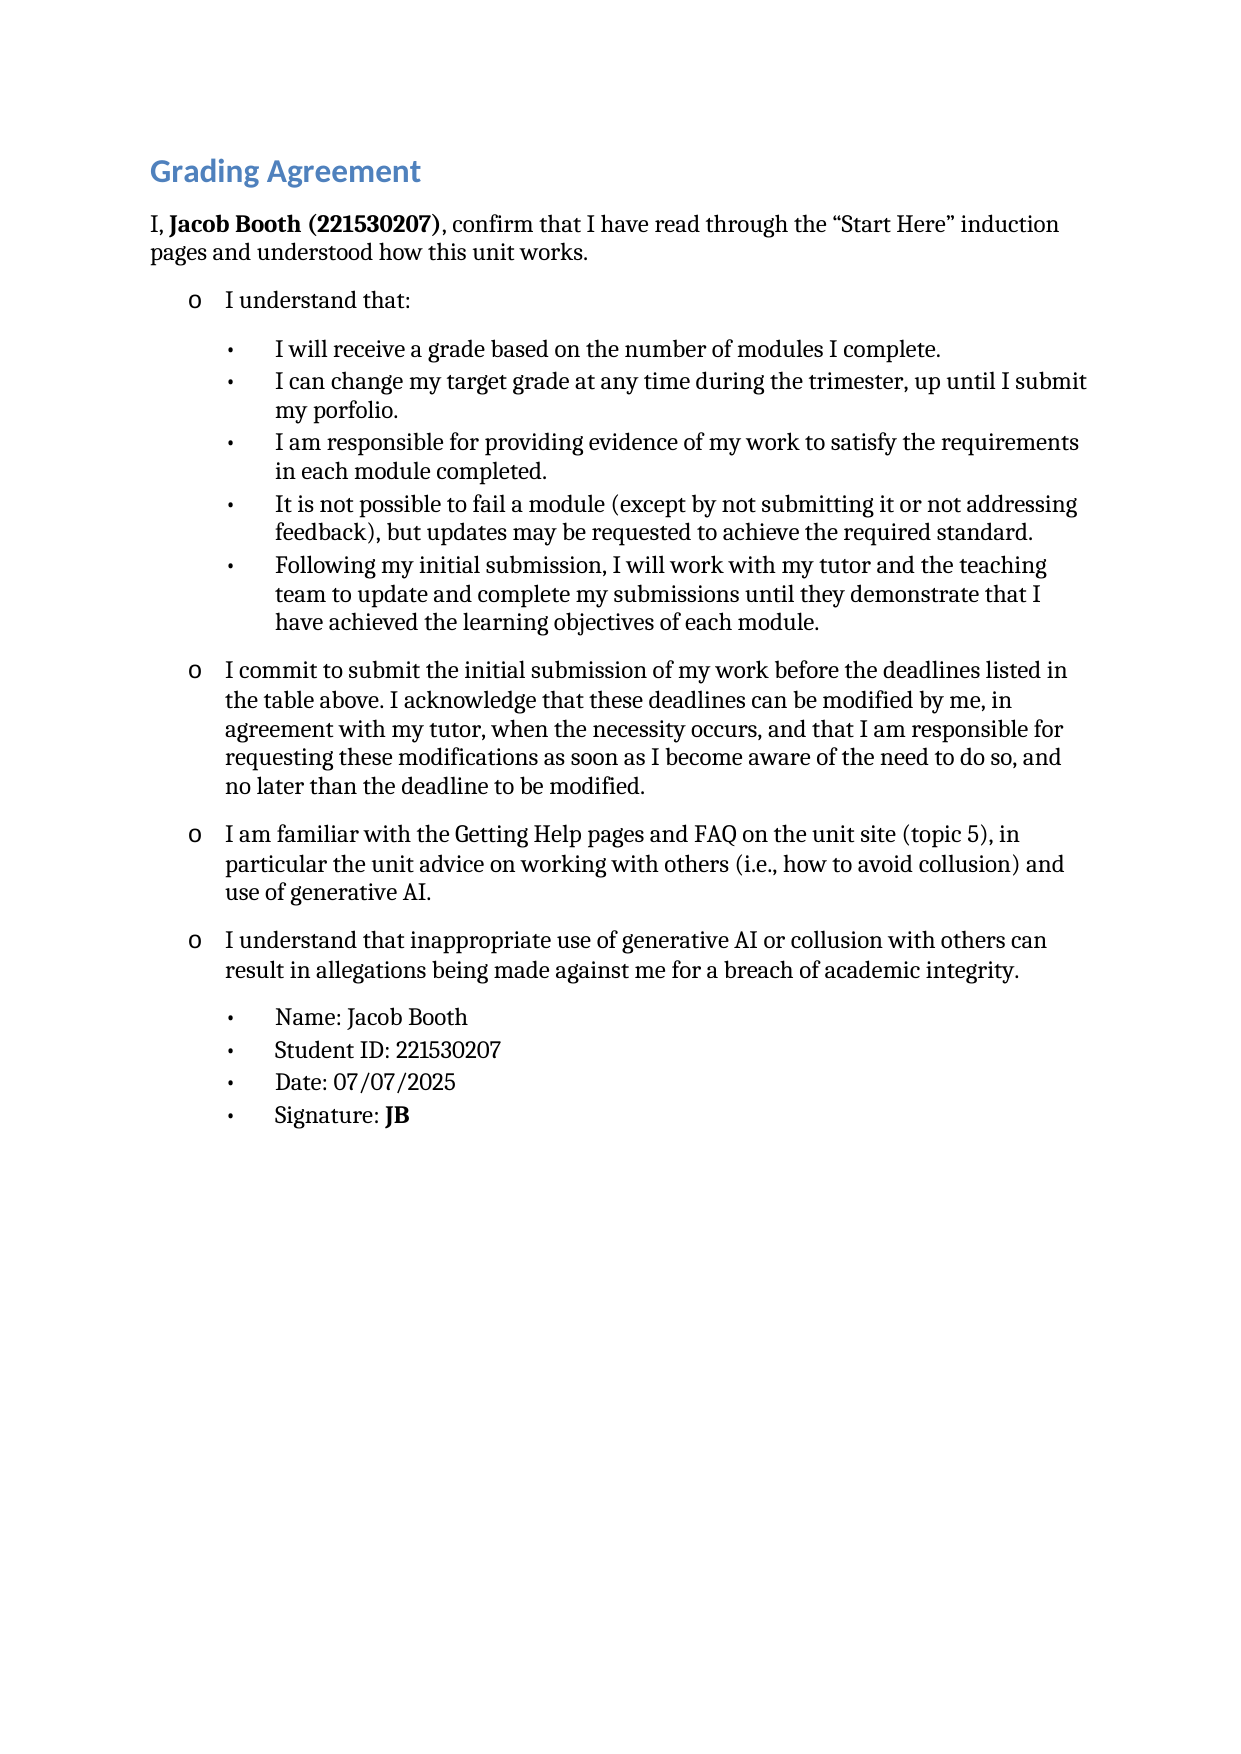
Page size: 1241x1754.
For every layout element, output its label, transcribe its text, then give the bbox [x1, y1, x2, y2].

list I can change my target grade at any time during the trimester, up until I submit my porfolio. [225, 367, 1090, 424]
list I understand that inappropriate use of generative AI or collusion with others can result in allegations being made against me for a breach of academic integrity. [187, 926, 1090, 984]
list Following my initial submission, I will work with my tutor and the teaching team to update and complete my submissions until they demonstrate that I have achieved the learning objectives of each module. [225, 551, 1090, 637]
list I am familiar with the Getting Help pages and FAQ on the unit site (topic 5), in particular the unit advice on working with others (i.e., how to avoid collusion) and use of generative AI. [187, 819, 1090, 907]
text I, Jacob Booth (221530207), confirm that I have read through the “Start Here” induction pages and understood how this unit works. [150, 209, 1090, 267]
list Date: 07/07/2025 [225, 1068, 1090, 1097]
list Name: Jacob Booth [225, 1003, 1090, 1032]
list I am responsible for providing evidence of my work to satisfy the requirements in each module completed. [225, 428, 1090, 486]
list I commit to submit the initial submission of my work before the deadlines listed in the table above. I acknowledge that these deadlines can be modified by me, in agreement with my tutor, when the necessity occurs, and that I am responsible for requesting these modifications as soon as I become aware of the need to do so, and no later than the deadline to be modified. [187, 656, 1090, 801]
list Student ID: 221530207 [225, 1036, 1090, 1064]
list I will receive a grade based on the number of modules I complete. [225, 334, 1090, 363]
list I understand that: [187, 286, 1090, 316]
subtitle Grading Agreement [150, 150, 1090, 191]
list It is not possible to fail a module (except by not submitting it or not addressing feedback), but updates may be requested to achieve the required standard. [225, 489, 1090, 547]
list Signature: JB [225, 1101, 1090, 1129]
